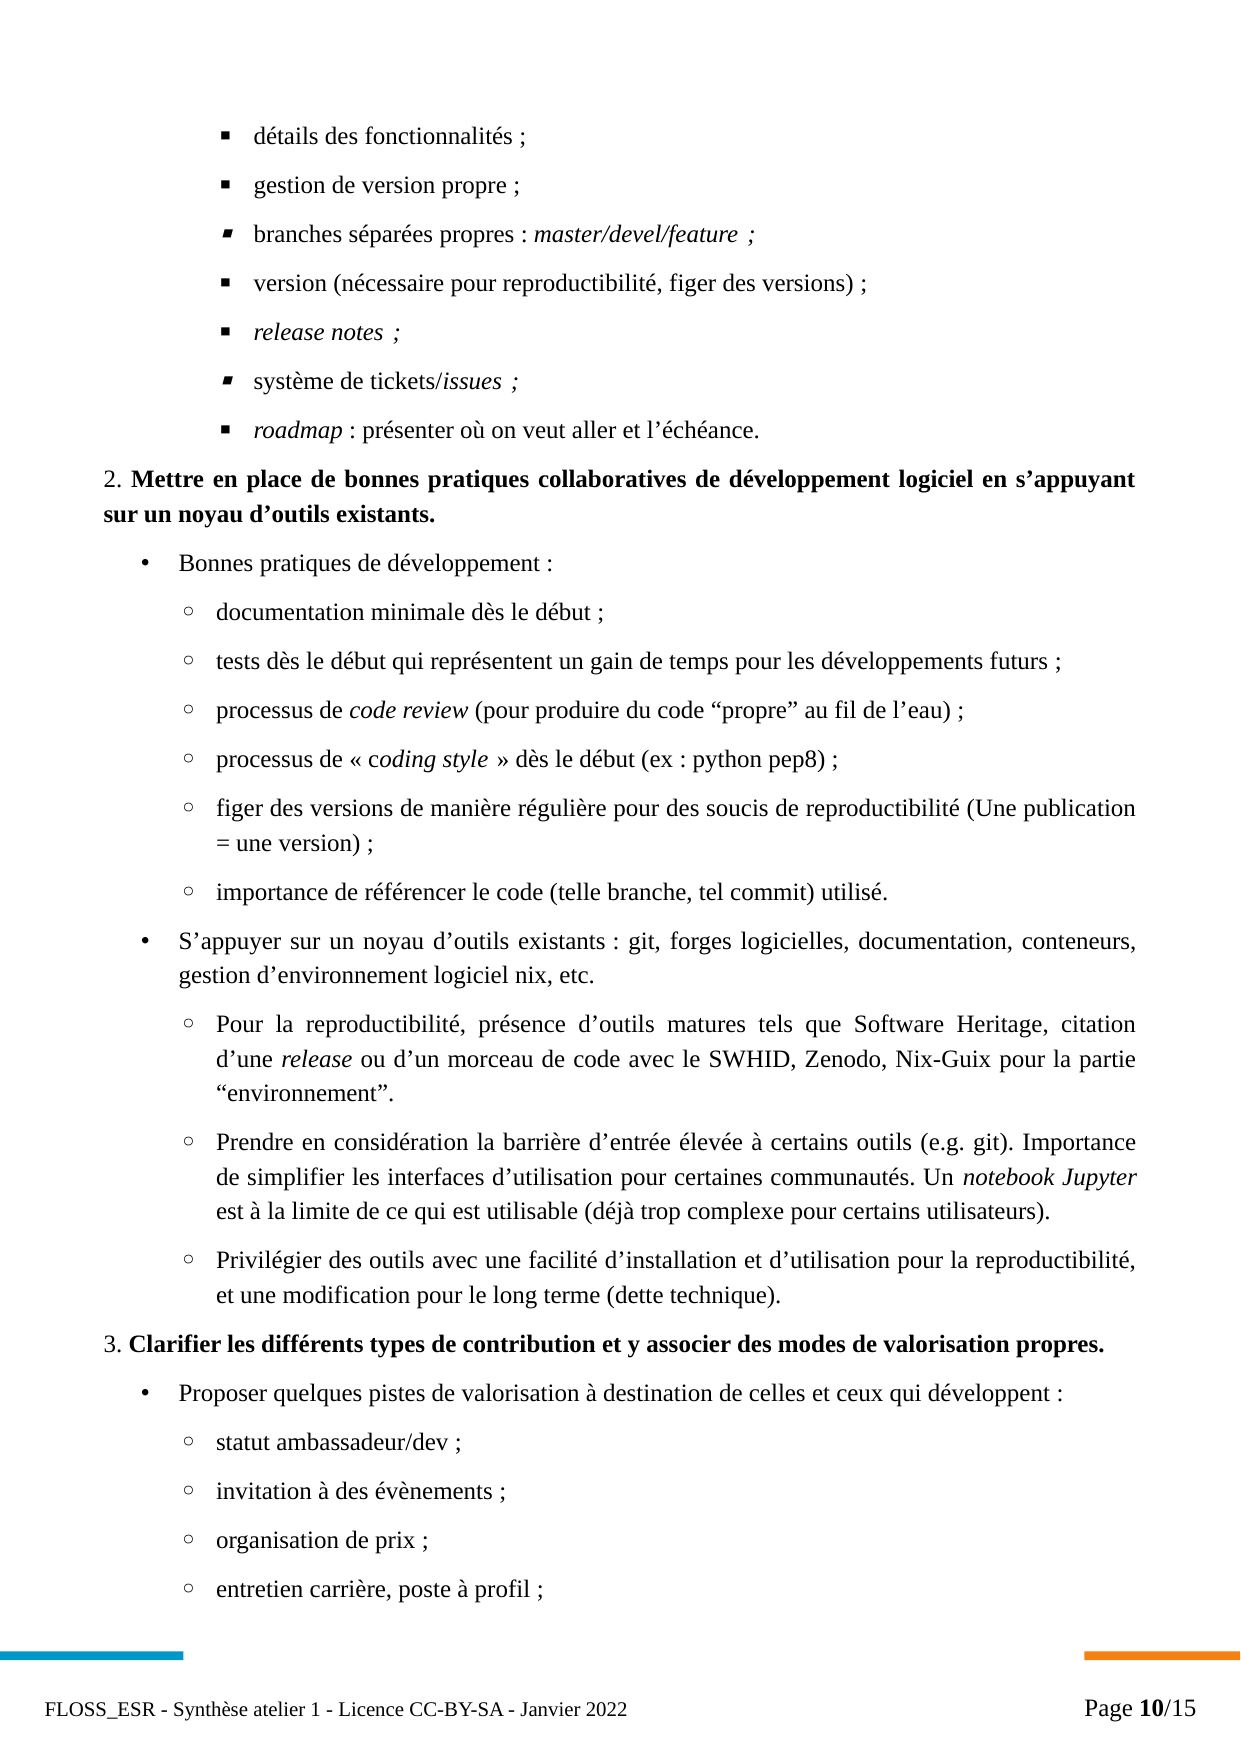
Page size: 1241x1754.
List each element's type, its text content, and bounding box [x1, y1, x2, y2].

list S’appuyer sur un noyau d’outils existants : git, forges logicielles, documentation, conteneurs, gestion d’environnement logiciel nix, etc. [141, 926, 1137, 989]
list importance de référencer le code (telle branche, tel commit) utilisé. [178, 877, 1137, 906]
list processus de « coding style » dès le début (ex : python pep8) ; [178, 744, 1137, 773]
list système de tickets/issues ; [216, 366, 1137, 395]
list processus de code review (pour produire du code “propre” au fil de l’eau) ; [178, 695, 1137, 724]
list roadmap : présenter où on veut aller et l’échéance. [216, 415, 1137, 444]
list Pour la reproductibilité, présence d’outils matures tels que Software Heritage, citation d’une release ou d’un morceau de code avec le SWHID, Zenodo, Nix-Guix pour la partie “environnement”. [178, 1009, 1137, 1107]
list branches séparées propres : master/devel/feature ; [216, 219, 1137, 248]
list version (nécessaire pour reproductibilité, figer des versions) ; [216, 268, 1137, 297]
list organisation de prix ; [178, 1525, 1137, 1554]
list Proposer quelques pistes de valorisation à destination de celles et ceux qui développent : [141, 1378, 1137, 1407]
list tests dès le début qui représentent un gain de temps pour les développements futurs ; [178, 646, 1137, 675]
list figer des versions de manière régulière pour des soucis de reproductibilité (Une publication = une version) ; [178, 793, 1137, 857]
list Prendre en considération la barrière d’entrée élevée à certains outils (e.g. git). Importance de simplifier les interfaces d’utilisation pour certaines communautés. Un notebook Jupyter est à la limite de ce qui est utilisable (déjà trop complexe pour certains utilisateurs). [178, 1127, 1137, 1225]
text 2. Mettre en place de bonnes pratiques collaboratives de développement logiciel en s’appuyant sur un noyau d’outils existants. [103, 464, 1137, 528]
list Bonnes pratiques de développement : [141, 548, 1137, 577]
list détails des fonctionnalités ; [216, 121, 1137, 150]
list documentation minimale dès le début ; [178, 597, 1137, 626]
list invitation à des évènements ; [178, 1476, 1137, 1505]
list entretien carrière, poste à profil ; [178, 1574, 1137, 1603]
list statut ambassadeur/dev ; [178, 1427, 1137, 1456]
list release notes ; [216, 317, 1137, 346]
list Privilégier des outils avec une facilité d’installation et d’utilisation pour la reproductibilité, et une modification pour le long terme (dette technique). [178, 1246, 1137, 1309]
list gestion de version propre ; [216, 170, 1137, 199]
text 3. Clarifier les différents types de contribution et y associer des modes de valorisation propres. [103, 1329, 1137, 1358]
